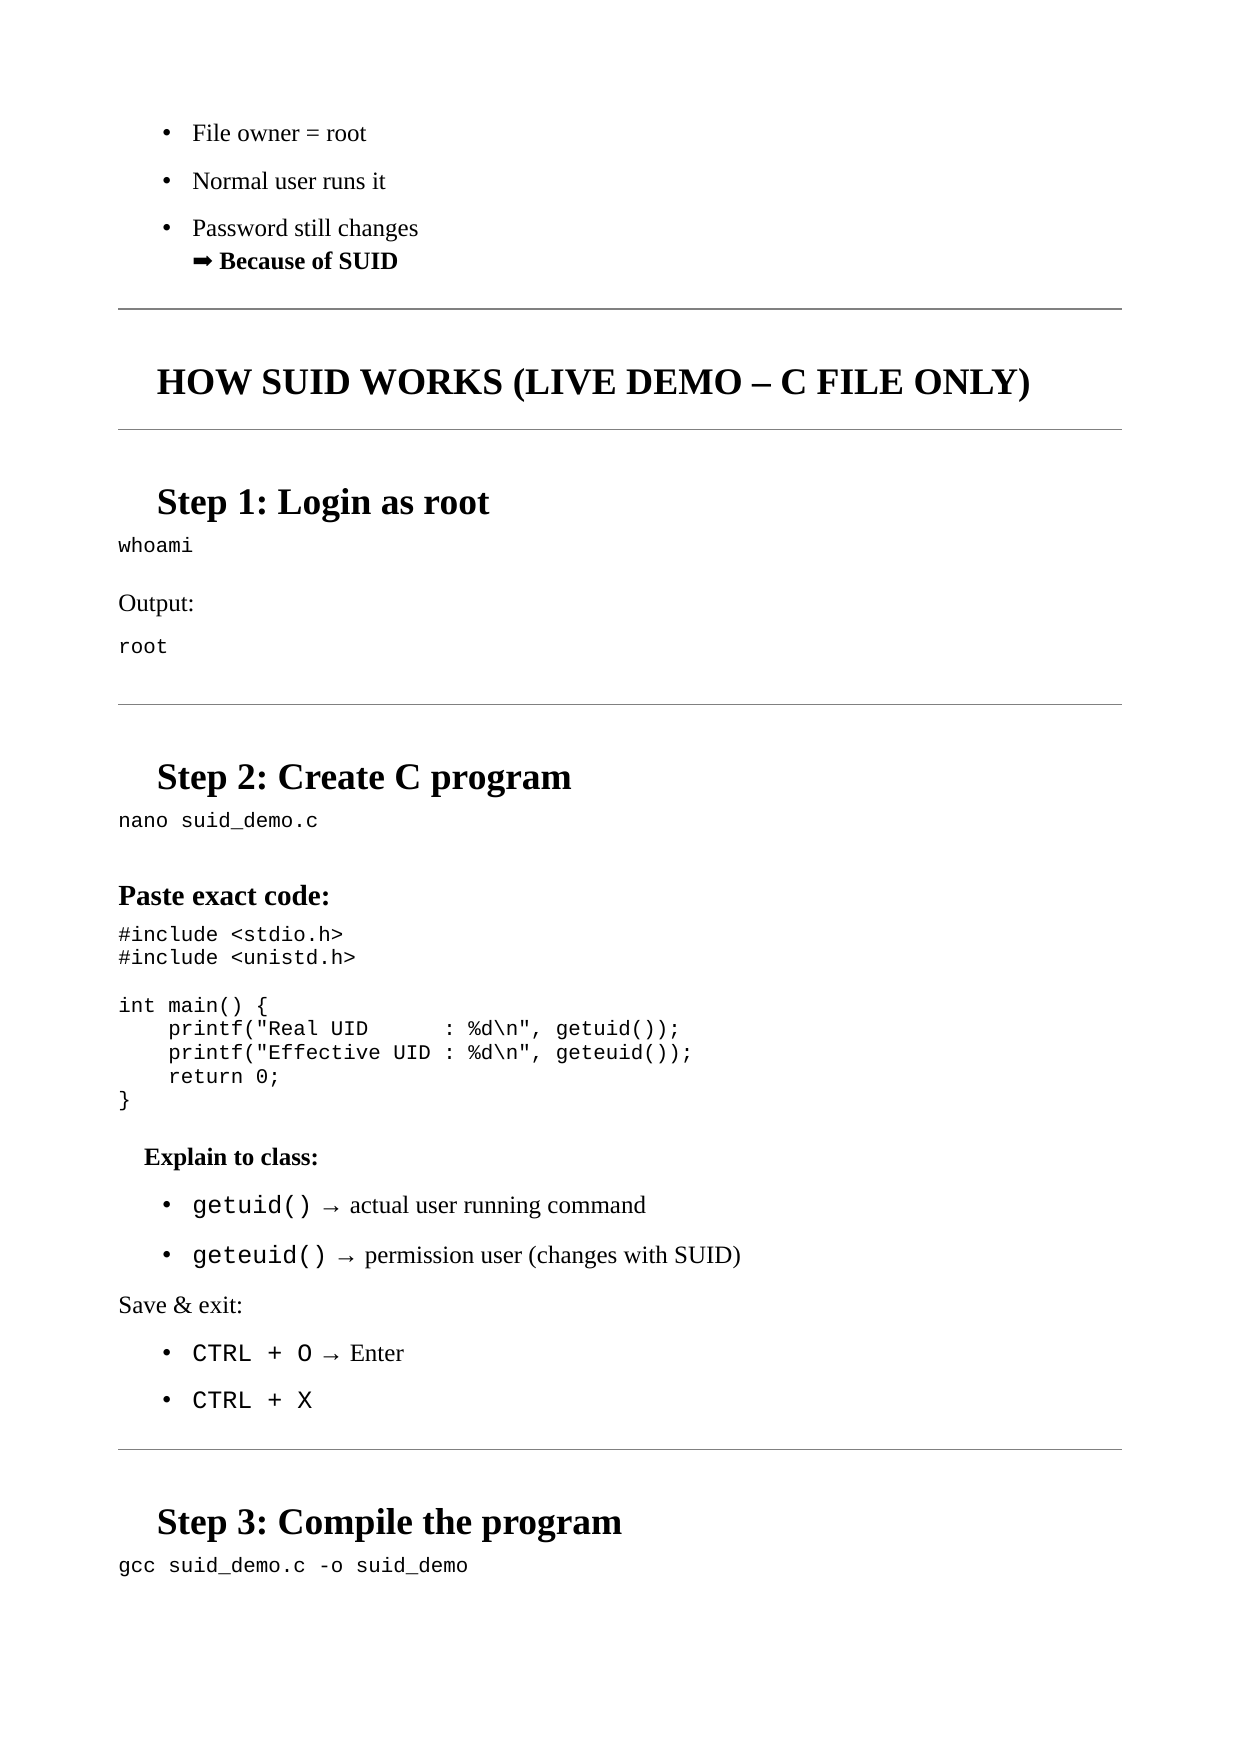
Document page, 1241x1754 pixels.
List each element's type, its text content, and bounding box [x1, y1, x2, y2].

list File owner = root [162, 118, 1122, 147]
text int main() { [118, 995, 1122, 1018]
list CTRL + O → Enter [162, 1338, 1122, 1368]
text #include <unistd.h> [118, 947, 1122, 971]
list geteuid() → permission user (changes with SUID) [162, 1240, 1122, 1271]
text gcc suid_demo.c -o suid_demo [118, 1555, 1122, 1579]
text #include <stdio.h> [118, 924, 1122, 947]
text } [118, 1089, 1122, 1113]
text Save & exit: [118, 1290, 1122, 1319]
text nano suid_demo.c [118, 810, 1122, 834]
list CTRL + X [162, 1388, 1122, 1416]
text root [118, 636, 1122, 660]
list Normal user runs it [162, 166, 1122, 194]
subtitle 🔹 HOW SUID WORKS (LIVE DEMO – C FILE ONLY) [118, 359, 1122, 402]
text printf("Real UID : %d\n", getuid()); [118, 1018, 1122, 1042]
text return 0; [118, 1066, 1122, 1089]
subtitle ✅ Step 1: Login as root [118, 480, 1122, 523]
list Password still changes ➡️ Because of SUID [162, 213, 1122, 275]
text Output: [118, 588, 1122, 617]
text whoami [118, 535, 1122, 559]
subtitle ✅ Step 2: Create C program [118, 754, 1122, 797]
list getuid() → actual user running command [162, 1190, 1122, 1221]
subtitle ✅ Step 3: Compile the program [118, 1500, 1122, 1543]
text 📌 Explain to class: [118, 1142, 1122, 1171]
text printf("Effective UID : %d\n", geteuid()); [118, 1042, 1122, 1066]
subtitle Paste exact code: [118, 878, 1122, 911]
